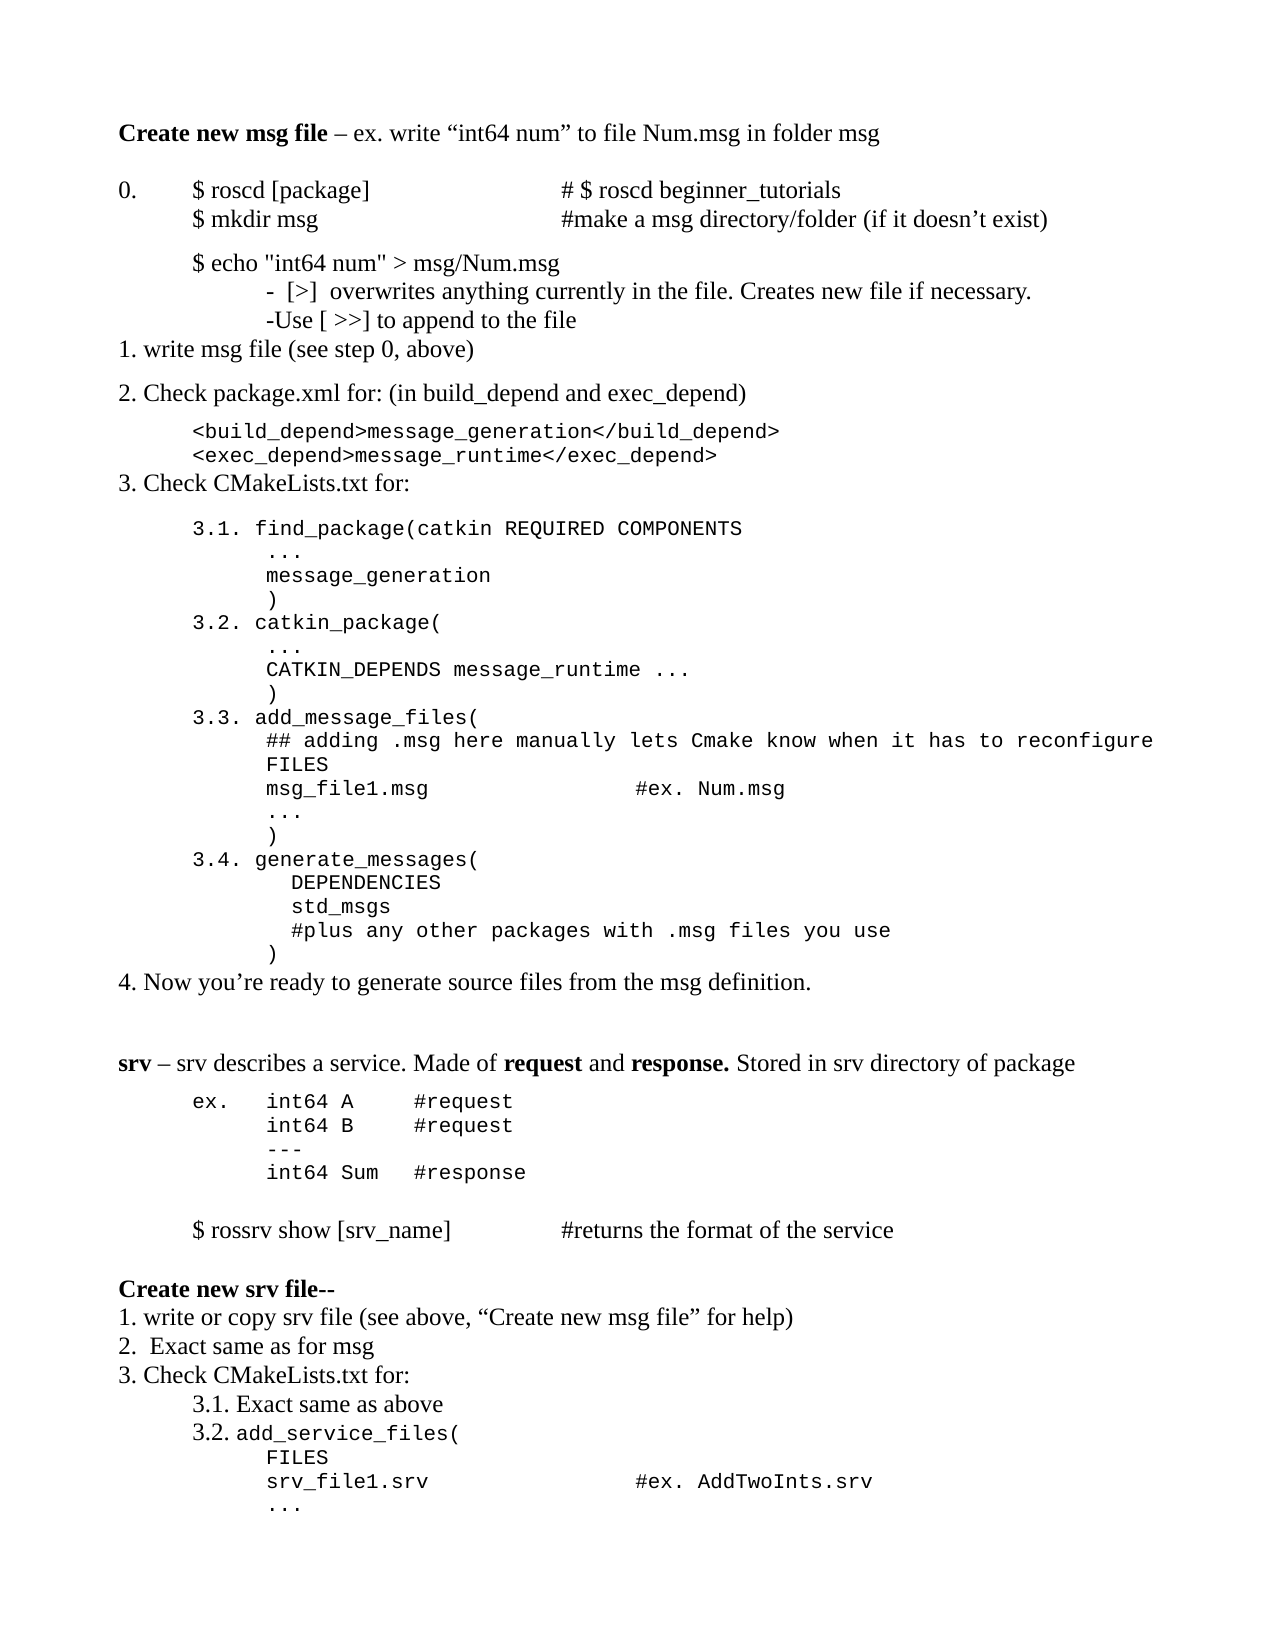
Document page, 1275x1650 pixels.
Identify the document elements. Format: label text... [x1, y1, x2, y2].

text $ mkdir msg #make a msg directory/folder (if it doesn’t exist) [118, 204, 1157, 233]
text 3.2. catkin_package( [118, 612, 1157, 636]
text 3. Check CMakeLists.txt for: [118, 468, 1157, 497]
text 2. Exact same as for msg [118, 1331, 1157, 1360]
text srv – srv describes a service. Made of request and response. Stored in srv directory of package [118, 1048, 1157, 1077]
text $ rossrv show [srv_name] #returns the format of the service [118, 1215, 1157, 1244]
text $ echo "int64 num" > msg/Num.msg [118, 248, 1157, 276]
text DEPENDENCIES [118, 872, 1157, 896]
text 3. Check CMakeLists.txt for: [118, 1360, 1157, 1389]
text ) [118, 825, 1157, 849]
text 3.4. generate_messages( [118, 849, 1157, 872]
text int64 B #request [118, 1115, 1157, 1139]
text <exec_depend>message_runtime</exec_depend> [118, 445, 1157, 468]
text ... [118, 636, 1157, 659]
text -Use [ >>] to append to the file [118, 305, 1157, 334]
text 3.1. find_package(catkin REQUIRED COMPONENTS [118, 512, 1157, 541]
text ... [118, 1494, 1157, 1518]
text 1. write or copy srv file (see above, “Create new msg file” for help) [118, 1302, 1157, 1331]
text - [>] overwrites anything currently in the file. Creates new file if necessary. [118, 276, 1157, 305]
text 2. Check package.xml for: (in build_depend and exec_depend) [118, 378, 1157, 406]
text ... [118, 801, 1157, 825]
text FILES [118, 1447, 1157, 1471]
text ) [118, 683, 1157, 707]
text 4. Now you’re ready to generate source files from the msg definition. [118, 967, 1157, 996]
text std_msgs [118, 896, 1157, 919]
text srv_file1.srv #ex. AddTwoInts.srv [118, 1471, 1157, 1494]
text #plus any other packages with .msg files you use [118, 919, 1157, 943]
text 3.3. add_message_files( [118, 707, 1157, 730]
text <build_depend>message_generation</build_depend> [118, 421, 1157, 445]
text 1. write msg file (see step 0, above) [118, 334, 1157, 363]
text msg_file1.msg #ex. Num.msg [118, 778, 1157, 801]
text --- [118, 1139, 1157, 1162]
text message_generation [118, 565, 1157, 588]
text CATKIN_DEPENDS message_runtime ... [118, 659, 1157, 683]
text int64 Sum #response [118, 1162, 1157, 1186]
text ## adding .msg here manually lets Cmake know when it has to reconfigure [118, 730, 1157, 754]
text 3.1. Exact same as above [118, 1389, 1157, 1417]
text 3.2. add_service_files( [118, 1417, 1157, 1447]
text 0. $ roscd [package] # $ roscd beginner_tutorials [118, 176, 1157, 204]
text ... [118, 541, 1157, 565]
text Create new srv file-- [118, 1274, 1157, 1302]
text ) [118, 588, 1157, 612]
text ) [118, 943, 1157, 967]
text FILES [118, 754, 1157, 778]
text Create new msg file – ex. write “int64 num” to file Num.msg in folder msg [118, 118, 1157, 147]
text ex. int64 A #request [118, 1091, 1157, 1115]
